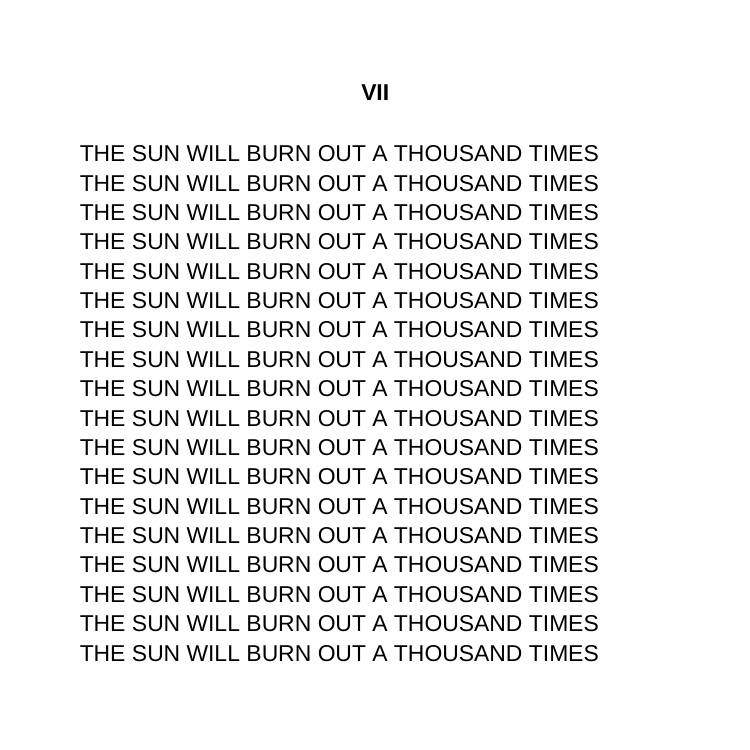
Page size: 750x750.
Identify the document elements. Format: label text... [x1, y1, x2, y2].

text THE SUN WILL BURN OUT A THOUSAND TIMES [79, 258, 661, 284]
text THE SUN WILL BURN OUT A THOUSAND TIMES [79, 640, 661, 666]
text THE SUN WILL BURN OUT A THOUSAND TIMES [79, 199, 661, 225]
text THE SUN WILL BURN OUT A THOUSAND TIMES [79, 170, 661, 196]
text THE SUN WILL BURN OUT A THOUSAND TIMES [79, 405, 661, 431]
text THE SUN WILL BURN OUT A THOUSAND TIMES [79, 229, 661, 254]
text THE SUN WILL BURN OUT A THOUSAND TIMES [79, 288, 661, 313]
text THE SUN WILL BURN OUT A THOUSAND TIMES [79, 346, 661, 372]
text THE SUN WILL BURN OUT A THOUSAND TIMES [79, 376, 661, 401]
subtitle VII [79, 79, 671, 105]
text THE SUN WILL BURN OUT A THOUSAND TIMES [79, 434, 661, 460]
text THE SUN WILL BURN OUT A THOUSAND TIMES [79, 141, 661, 166]
text THE SUN WILL BURN OUT A THOUSAND TIMES [79, 493, 661, 519]
text THE SUN WILL BURN OUT A THOUSAND TIMES [79, 552, 661, 578]
text THE SUN WILL BURN OUT A THOUSAND TIMES [79, 464, 661, 489]
text THE SUN WILL BURN OUT A THOUSAND TIMES [79, 581, 661, 607]
text THE SUN WILL BURN OUT A THOUSAND TIMES [79, 611, 661, 636]
text THE SUN WILL BURN OUT A THOUSAND TIMES [79, 317, 661, 343]
text THE SUN WILL BURN OUT A THOUSAND TIMES [79, 523, 661, 548]
